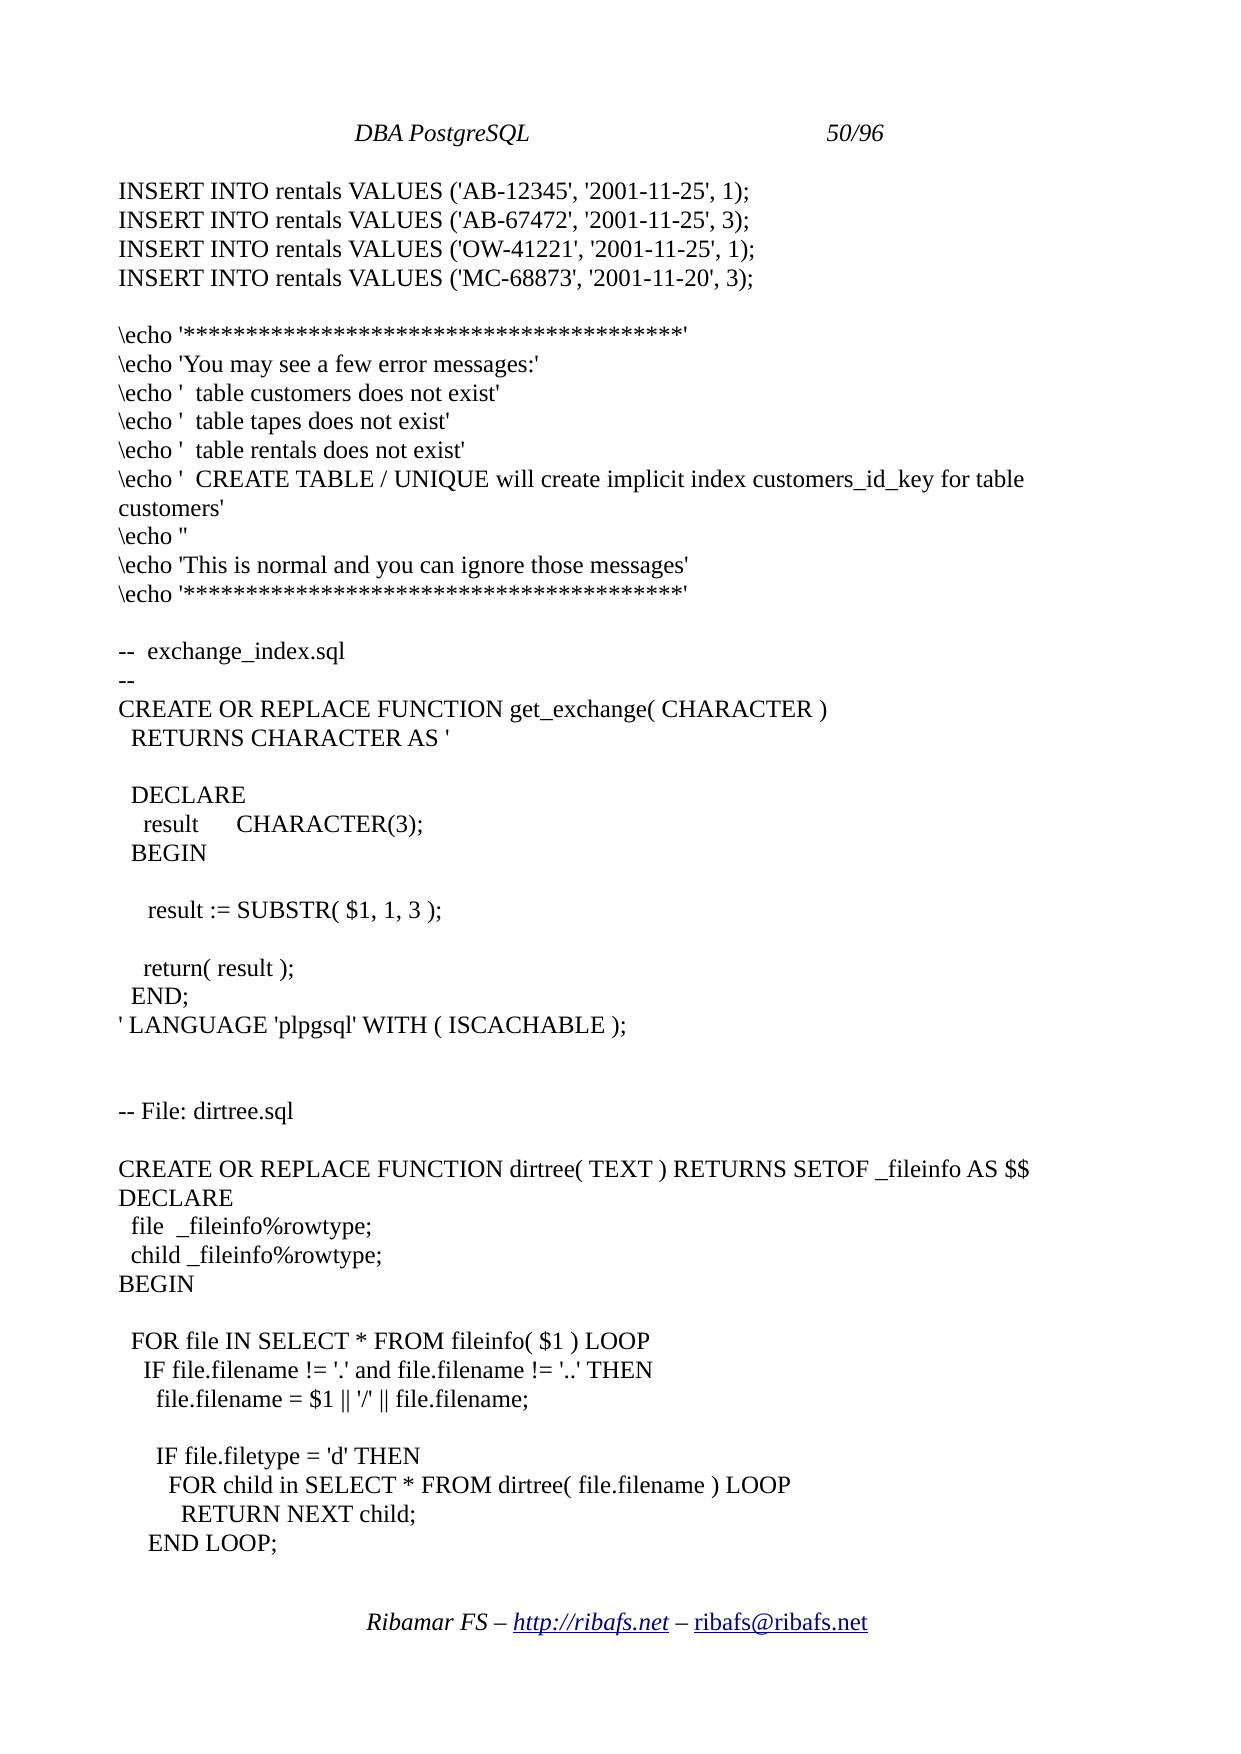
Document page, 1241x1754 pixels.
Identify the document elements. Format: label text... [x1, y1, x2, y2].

text DECLARE [118, 1183, 1122, 1211]
text file _fileinfo%rowtype; [118, 1211, 1122, 1240]
text DECLARE [118, 780, 1122, 809]
text -- [118, 665, 1122, 694]
text \echo '****************************************' [118, 320, 1122, 349]
text INSERT INTO rentals VALUES ('MC-68873', '2001-11-20', 3); [118, 263, 1122, 291]
text FOR file IN SELECT * FROM fileinfo( $1 ) LOOP [118, 1326, 1122, 1355]
text INSERT INTO rentals VALUES ('AB-67472', '2001-11-25', 3); [118, 205, 1122, 234]
text END; [118, 981, 1122, 1010]
text IF file.filetype = 'd' THEN [118, 1441, 1122, 1470]
text INSERT INTO rentals VALUES ('OW-41221', '2001-11-25', 1); [118, 234, 1122, 263]
text \echo '****************************************' [118, 579, 1122, 608]
text result := SUBSTR( $1, 1, 3 ); [118, 895, 1122, 924]
text RETURN NEXT child; [118, 1499, 1122, 1528]
text INSERT INTO rentals VALUES ('AB-12345', '2001-11-25', 1); [118, 176, 1122, 205]
text \echo ' table tapes does not exist' [118, 406, 1122, 435]
text -- File: dirtree.sql [118, 1096, 1122, 1125]
text FOR child in SELECT * FROM dirtree( file.filename ) LOOP [118, 1470, 1122, 1499]
text ' LANGUAGE 'plpgsql' WITH ( ISCACHABLE ); [118, 1010, 1122, 1039]
text BEGIN [118, 838, 1122, 866]
text RETURNS CHARACTER AS ' [118, 723, 1122, 751]
text child _fileinfo%rowtype; [118, 1240, 1122, 1269]
text \echo ' CREATE TABLE / UNIQUE will create implicit index customers_id_key for table customers' [118, 464, 1122, 521]
text file.filename = $1 || '/' || file.filename; [118, 1384, 1122, 1413]
text result CHARACTER(3); [118, 809, 1122, 838]
text -- exchange_index.sql [118, 636, 1122, 665]
text CREATE OR REPLACE FUNCTION get_exchange( CHARACTER ) [118, 694, 1122, 723]
text \echo '' [118, 521, 1122, 550]
text return( result ); [118, 953, 1122, 981]
text BEGIN [118, 1269, 1122, 1298]
text \echo ' table customers does not exist' [118, 378, 1122, 406]
text IF file.filename != '.' and file.filename != '..' THEN [118, 1355, 1122, 1384]
text \echo 'This is normal and you can ignore those messages' [118, 550, 1122, 579]
text \echo ' table rentals does not exist' [118, 435, 1122, 464]
text \echo 'You may see a few error messages:' [118, 349, 1122, 378]
text CREATE OR REPLACE FUNCTION dirtree( TEXT ) RETURNS SETOF _fileinfo AS $$ [118, 1154, 1122, 1183]
text END LOOP; [118, 1528, 1122, 1556]
